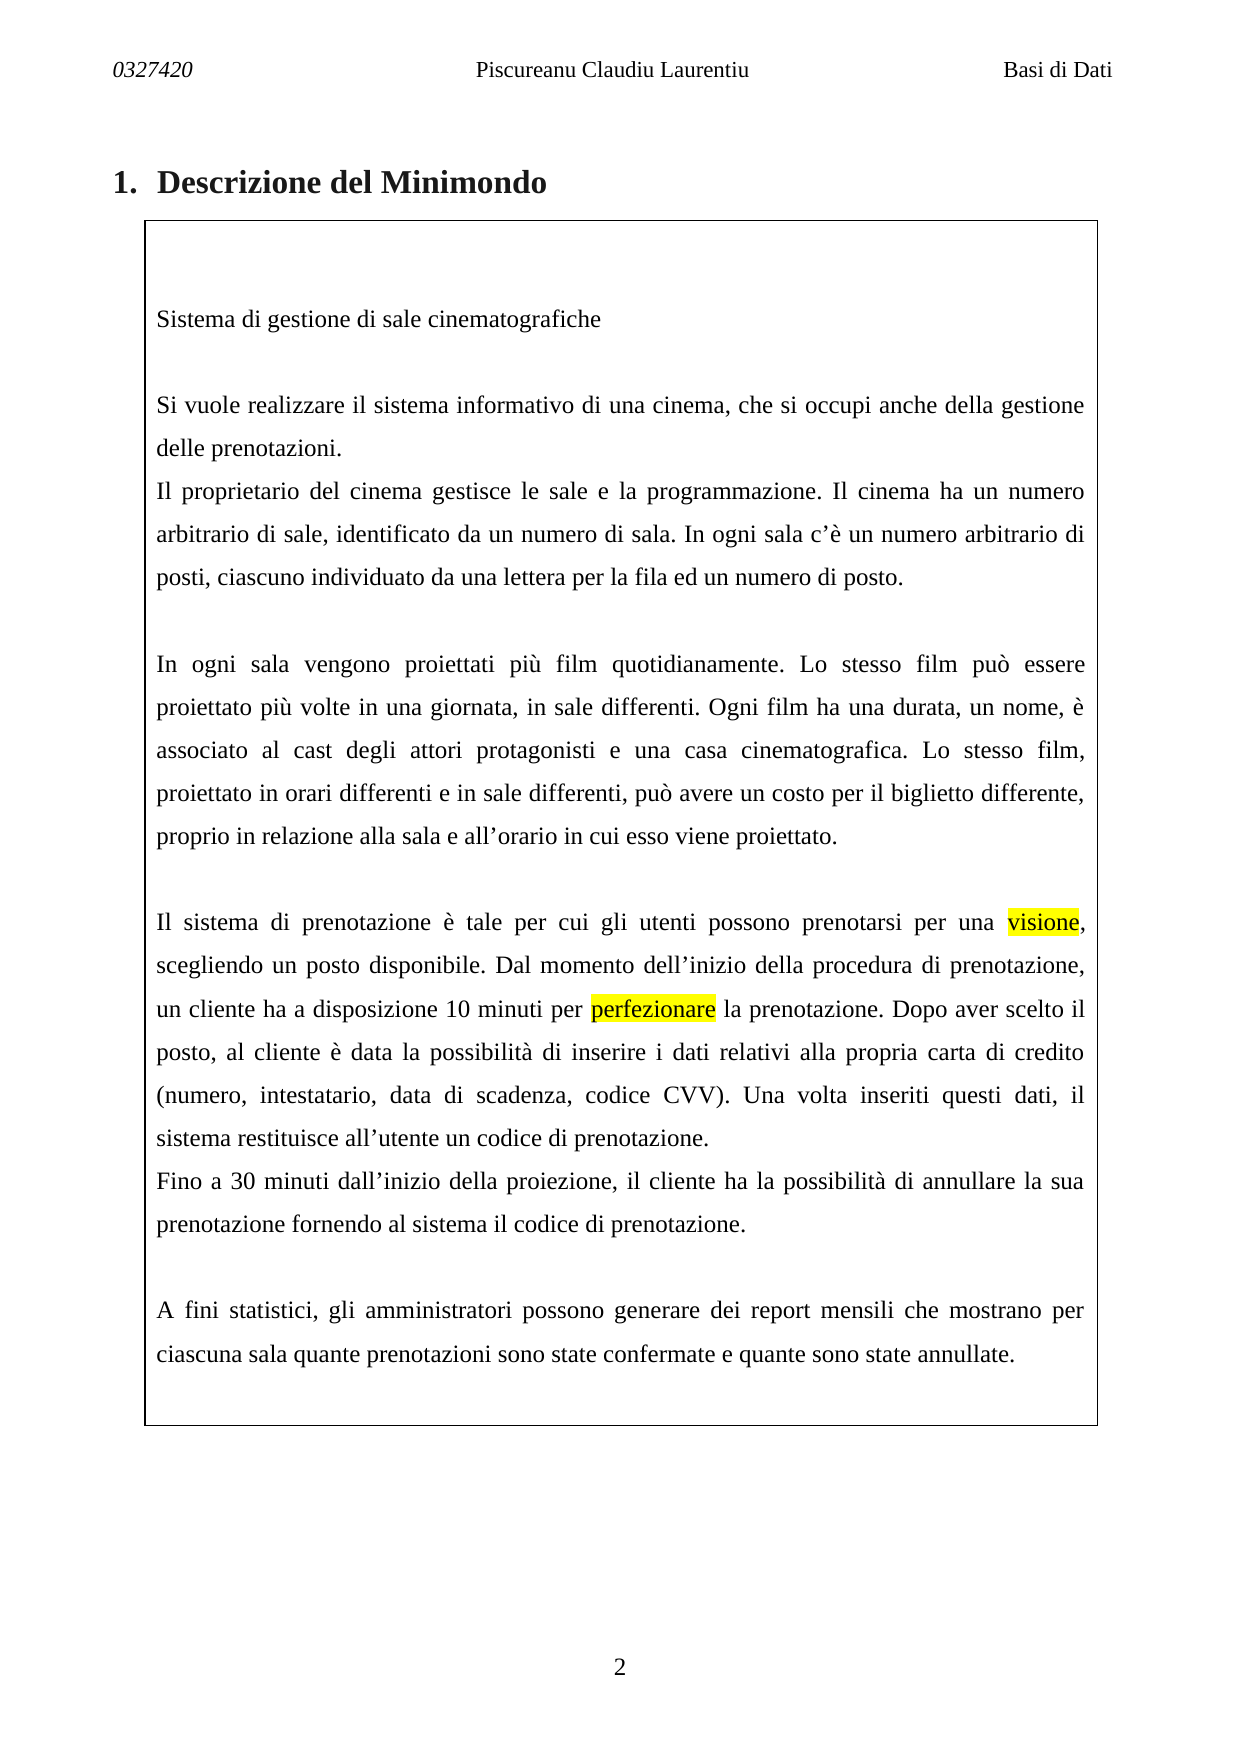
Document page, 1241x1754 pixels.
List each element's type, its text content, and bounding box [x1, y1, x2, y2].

table_header Sistema di gestione di sale cinematografiche Si vuole realizzare il sistema informativo di una cinema, che si occupi anche della gestione delle prenotazioni. Il proprietario del cinema gestisce le sale e la programmazione. Il cinema ha un numero arbitrario di sale, identificato da un numero di sala. In ogni sala c’è un numero arbitrario di posti, ciascuno individuato da una lettera per la fila ed un numero di posto. In ogni sala vengono proiettati più film quotidianamente. Lo stesso film può essere proiettato più volte in una giornata, in sale differenti. Ogni film ha una durata, un nome, è associato al cast degli attori protagonisti e una casa cinematografica. Lo stesso film, proiettato in orari differenti e in sale differenti, può avere un costo per il biglietto differente, proprio in relazione alla sala e all’orario in cui esso viene proiettato. Il sistema di prenotazione è tale per cui gli utenti possono prenotarsi per una visione, scegliendo un posto disponibile. Dal momento dell’inizio della procedura di prenotazione, un cliente ha a disposizione 10 minuti per perfezionare la prenotazione. Dopo aver scelto il posto, al cliente è data la possibilità di inserire i dati relativi alla propria carta di credito (numero, intestatario, data di scadenza, codice CVV). Una volta inseriti questi dati, il sistema restituisce all’utente un codice di prenotazione. Fino a 30 minuti dall’inizio della proiezione, il cliente ha la possibilità di annullare la sua prenotazione fornendo al sistema il codice di prenotazione. A fini statistici, gli amministratori possono generare dei report mensili che mostrano per ciascuna sala quante prenotazioni sono state confermate e quante sono state annullate. [146, 221, 1097, 1425]
table_header [83, 220, 144, 1425]
subtitle Descrizione del Minimondo [112, 162, 1128, 201]
